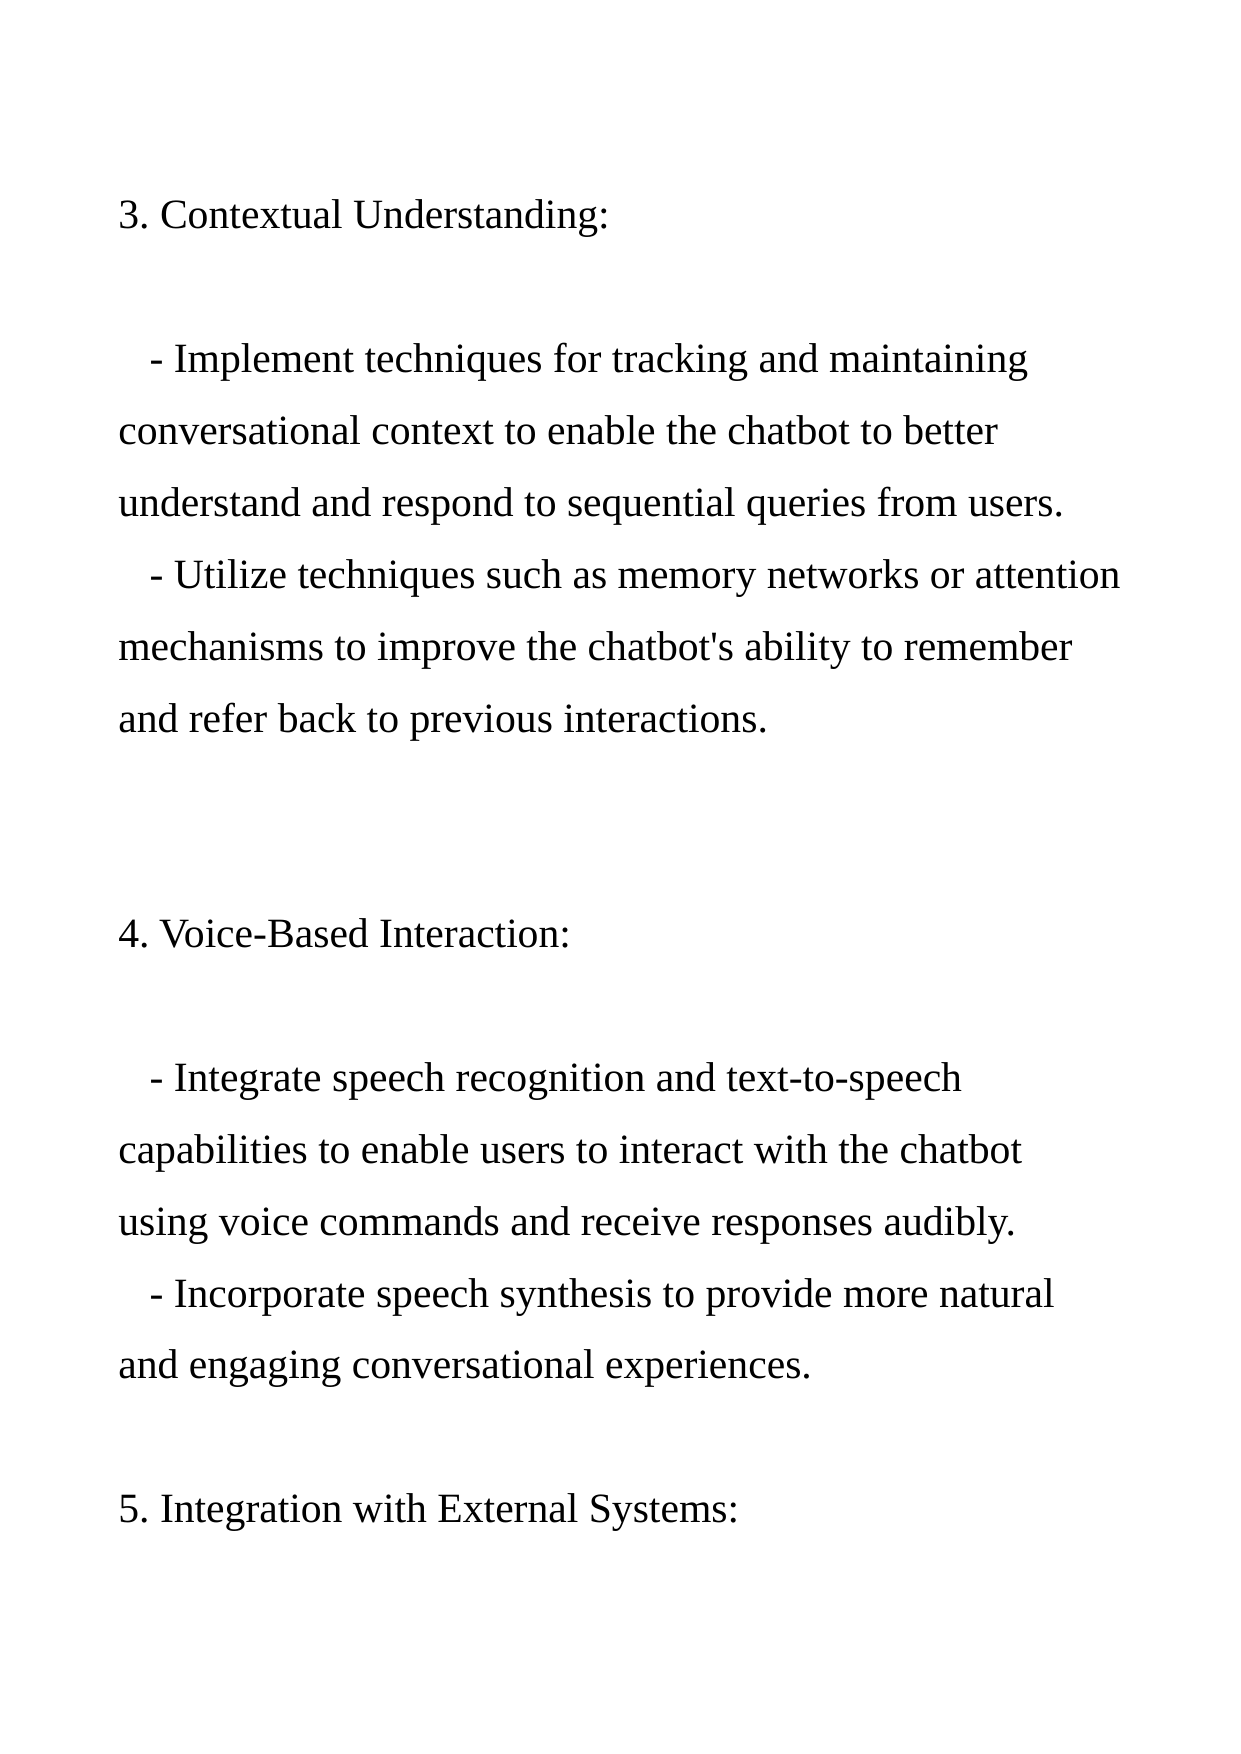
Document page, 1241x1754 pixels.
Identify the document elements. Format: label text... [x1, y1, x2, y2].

text - Implement techniques for tracking and maintaining conversational context to enable the chatbot to better understand and respond to sequential queries from users. [118, 334, 1122, 525]
text - Utilize techniques such as memory networks or attention mechanisms to improve the chatbot's ability to remember and refer back to previous interactions. [118, 549, 1122, 741]
text 4. Voice-Based Interaction: [118, 909, 1122, 957]
text 5. Integration with External Systems: [118, 1484, 1122, 1532]
text - Incorporate speech synthesis to provide more natural and engaging conversational experiences. [118, 1268, 1122, 1388]
text - Integrate speech recognition and text-to-speech capabilities to enable users to interact with the chatbot using voice commands and receive responses audibly. [118, 1052, 1122, 1244]
text 3. Contextual Understanding: [118, 190, 1122, 238]
